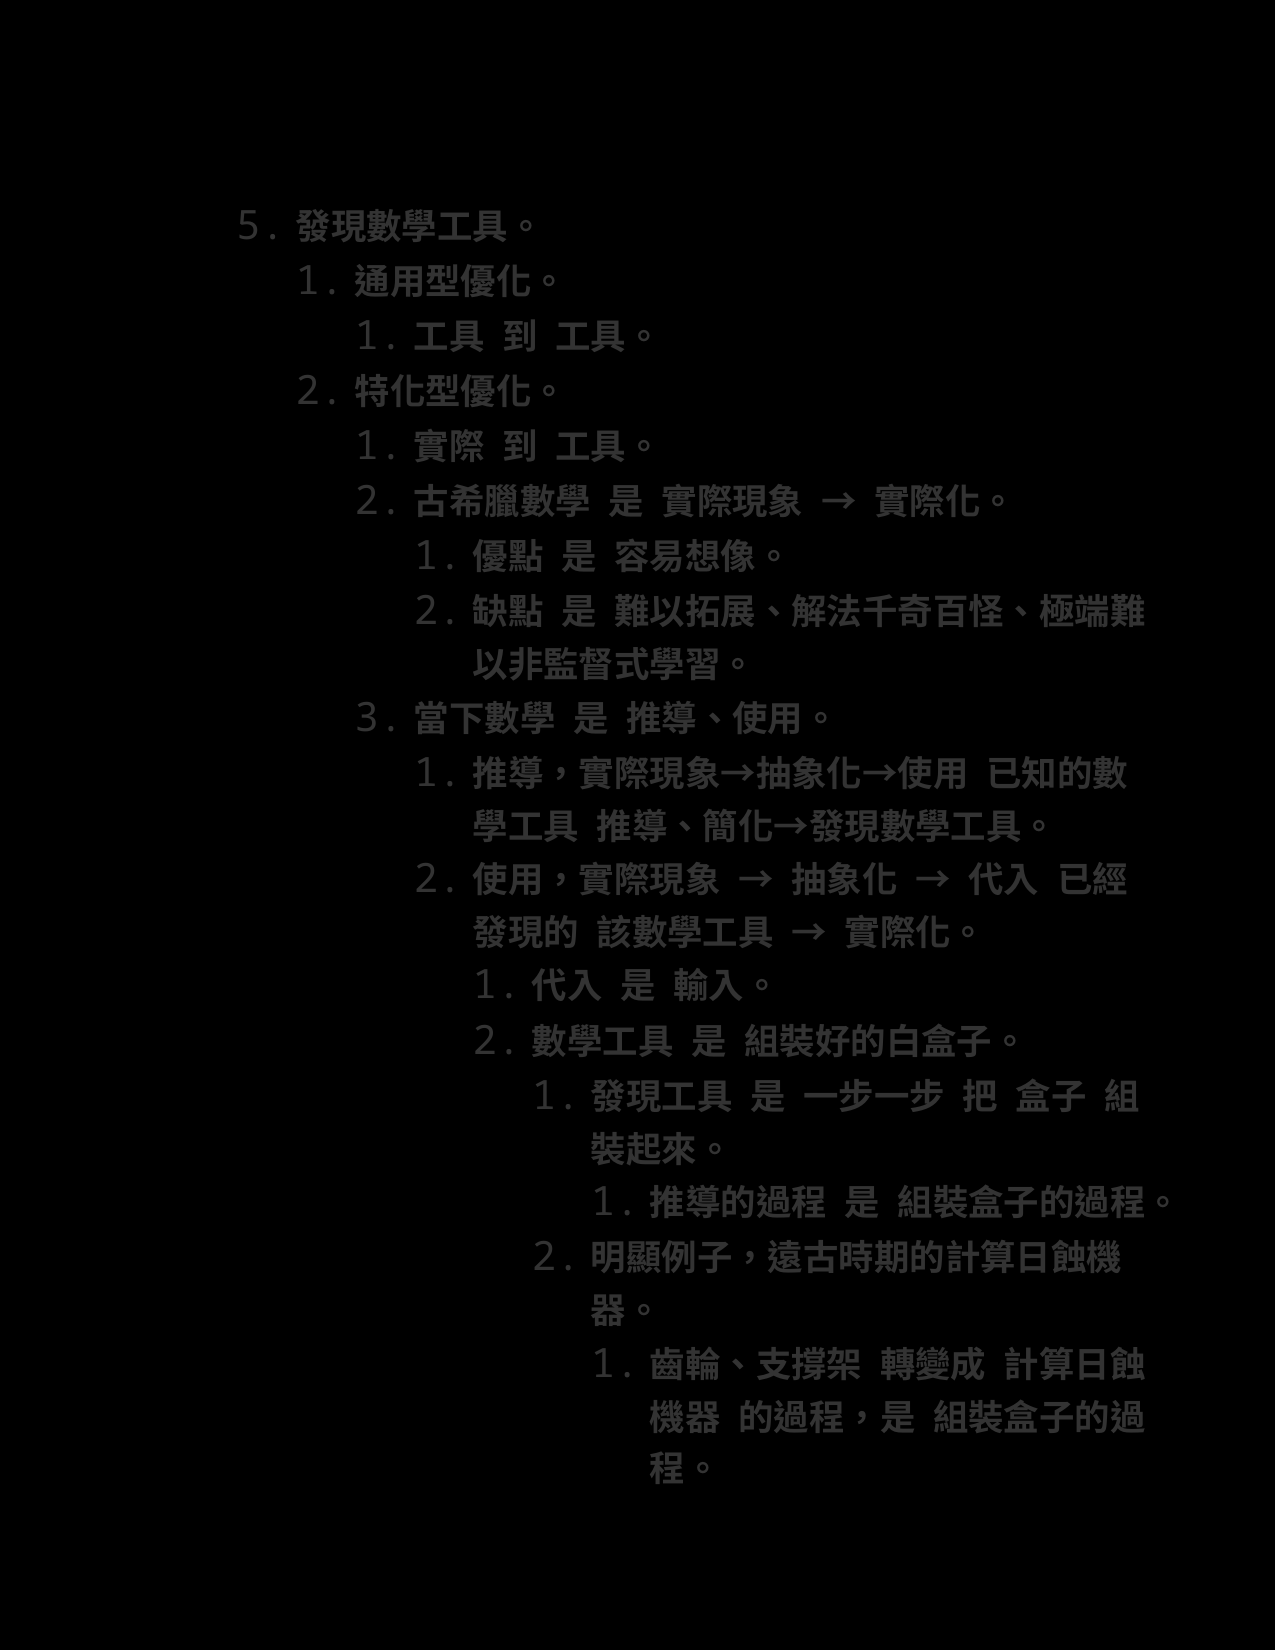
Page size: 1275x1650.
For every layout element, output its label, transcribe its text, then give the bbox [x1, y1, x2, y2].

list 推導的過程 是 組裝盒子的過程。 [591, 1172, 1157, 1227]
list 使用，實際現象 → 抽象化 → 代入 已經發現的 該數學工具 → 實際化。 [413, 849, 1157, 956]
list 明顯例子，遠古時期的計算日蝕機器。 [532, 1227, 1157, 1334]
list 齒輪、支撐架 轉變成 計算日蝕機器 的過程，是 組裝盒子的過程。 [591, 1334, 1157, 1491]
list 特化型優化。 [295, 361, 1157, 416]
list 發現工具 是 一步一步 把 盒子 組裝起來。 [532, 1066, 1157, 1172]
list 古希臘數學 是 實際現象 → 實際化。 [354, 471, 1157, 526]
list 推導，實際現象→抽象化→使用 已知的數學工具 推導、簡化→發現數學工具。 [413, 743, 1157, 849]
list 缺點 是 難以拓展、解法千奇百怪、極端難以非監督式學習。 [413, 582, 1157, 688]
list 數學工具 是 組裝好的白盒子。 [472, 1011, 1157, 1066]
list 工具 到 工具。 [354, 306, 1157, 361]
list 優點 是 容易想像。 [413, 526, 1157, 582]
list 當下數學 是 推導、使用。 [354, 688, 1157, 743]
list 實際 到 工具。 [354, 416, 1157, 471]
list 發現數學工具。 [236, 196, 1157, 251]
list 通用型優化。 [295, 251, 1157, 306]
list 代入 是 輸入。 [472, 956, 1157, 1011]
